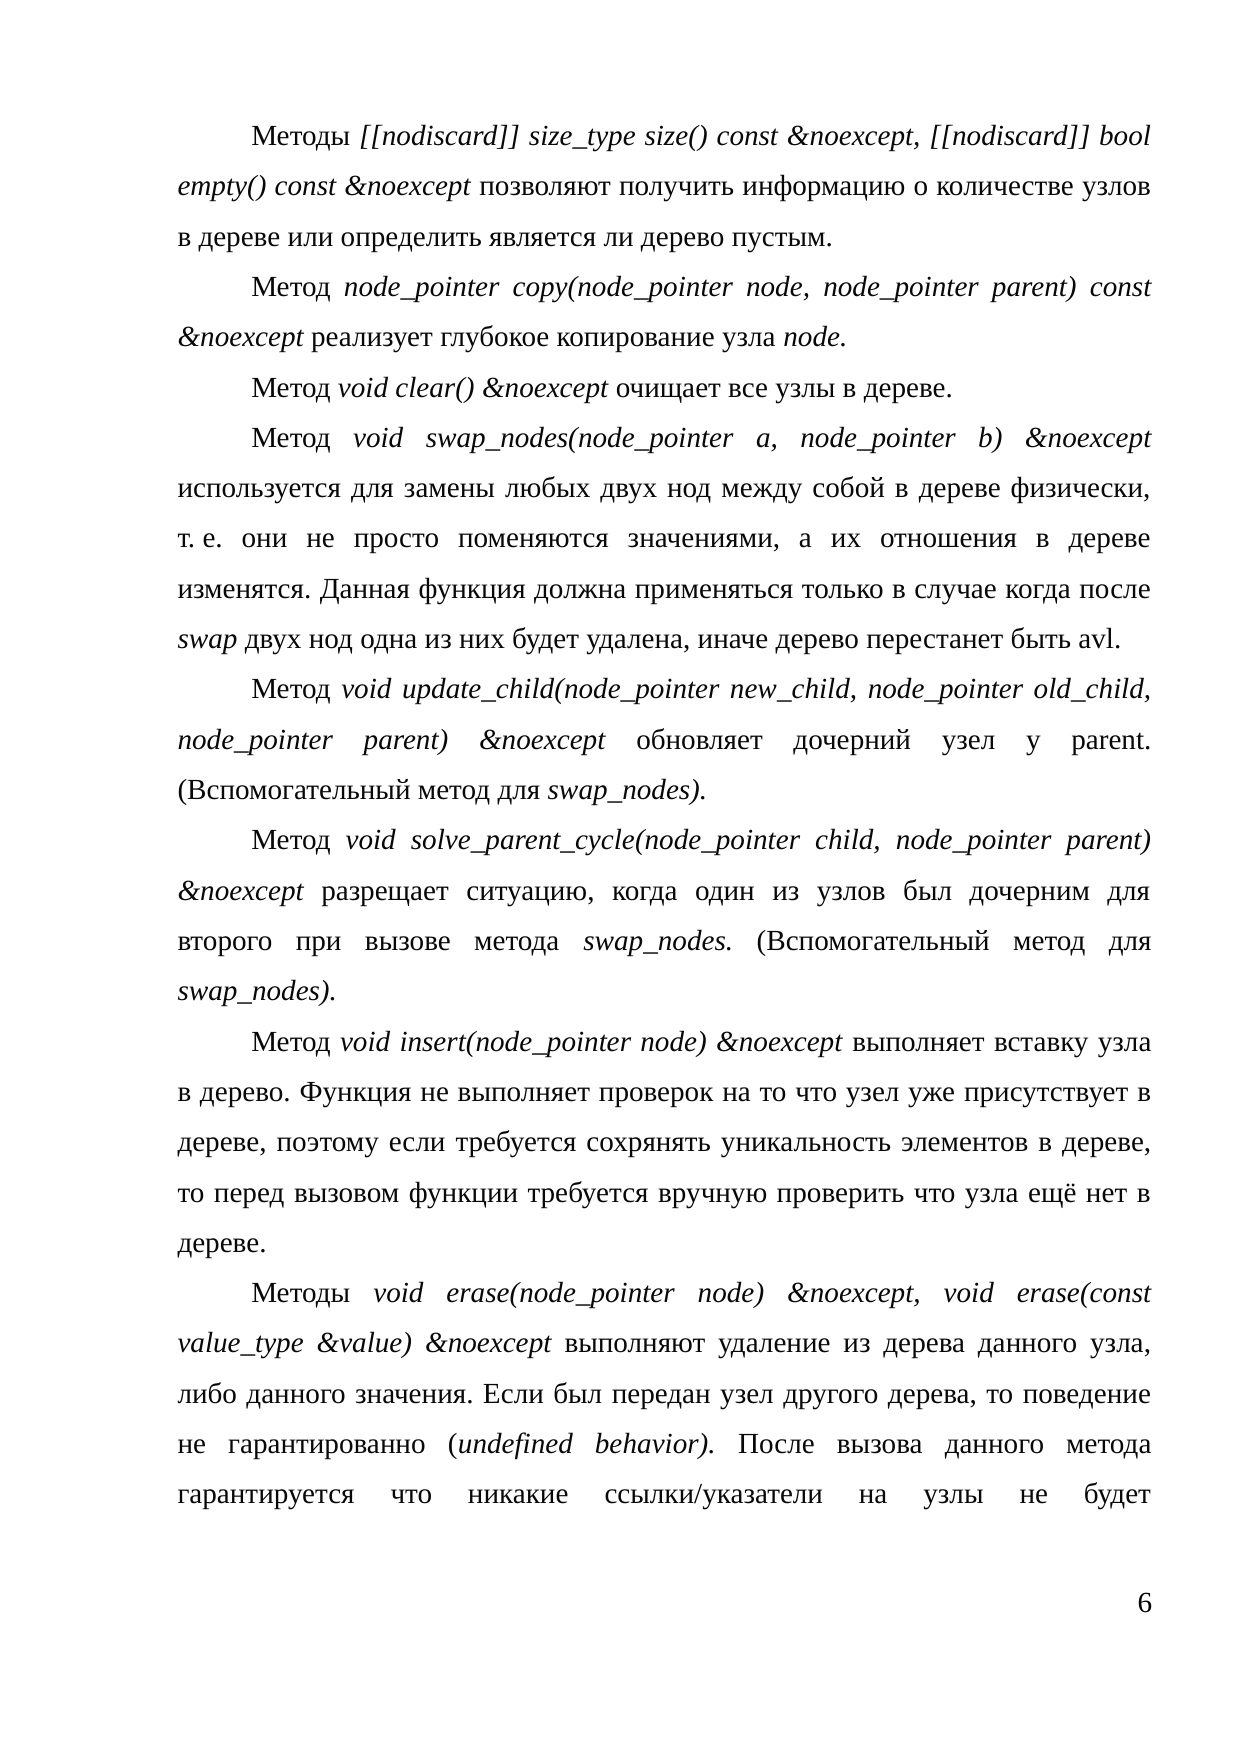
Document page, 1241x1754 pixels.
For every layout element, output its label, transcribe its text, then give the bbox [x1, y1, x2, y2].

text Методы [[nodiscard]] size_type size() const &noexcept, [[nodiscard]] bool empty() const &noexcept позволяют получить информацию о количестве узлов в дереве или определить является ли дерево пустым. [177, 118, 1152, 252]
text Метод void swap_nodes(node_pointer a, node_pointer b) &noexcept используется для замены любых двух нод между собой в дереве физически, т. е. они не просто поменяются значениями, а их отношения в дереве изменятся. Данная функция должна применяться только в случае когда после swap двух нод одна из них будет удалена, иначе дерево перестанет быть avl. [177, 420, 1152, 655]
text Метод void solve_parent_cycle(node_pointer child, node_pointer parent) &noexcept разрещает ситуацию, когда один из узлов был дочерним для второго при вызове метода swap_nodes. (Вспомогательный метод для swap_nodes). [177, 822, 1152, 1007]
text Метод void update_child(node_pointer new_child, node_pointer old_child, node_pointer parent) &noexcept обновляет дочерний узел у parent. (Вспомогательный метод для swap_nodes). [177, 672, 1152, 806]
text Метод node_pointer copy(node_pointer node, node_pointer parent) const &noexcept реализует глубокое копирование узла node. [177, 269, 1152, 353]
text Метод void clear() &noexcept очищает все узлы в дереве. [177, 370, 1152, 403]
text Метод void insert(node_pointer node) &noexcept выполняет вставку узла в дерево. Функция не выполняет проверок на то что узел уже присутствует в дереве, поэтому если требуется сохрянять уникальность элементов в дереве, то перед вызовом функции требуется вручную проверить что узла ещё нет в дереве. [177, 1024, 1152, 1258]
text Методы void erase(node_pointer node) &noexcept, void erase(const value_type &value) &noexcept выполняют удаление из дерева данного узла, либо данного значения. Если был передан узел другого дерева, то поведение не гарантированно (undefined behavior). После вызова данного метода гарантируется что никакие ссылки/указатели на узлы не будет [177, 1275, 1152, 1510]
